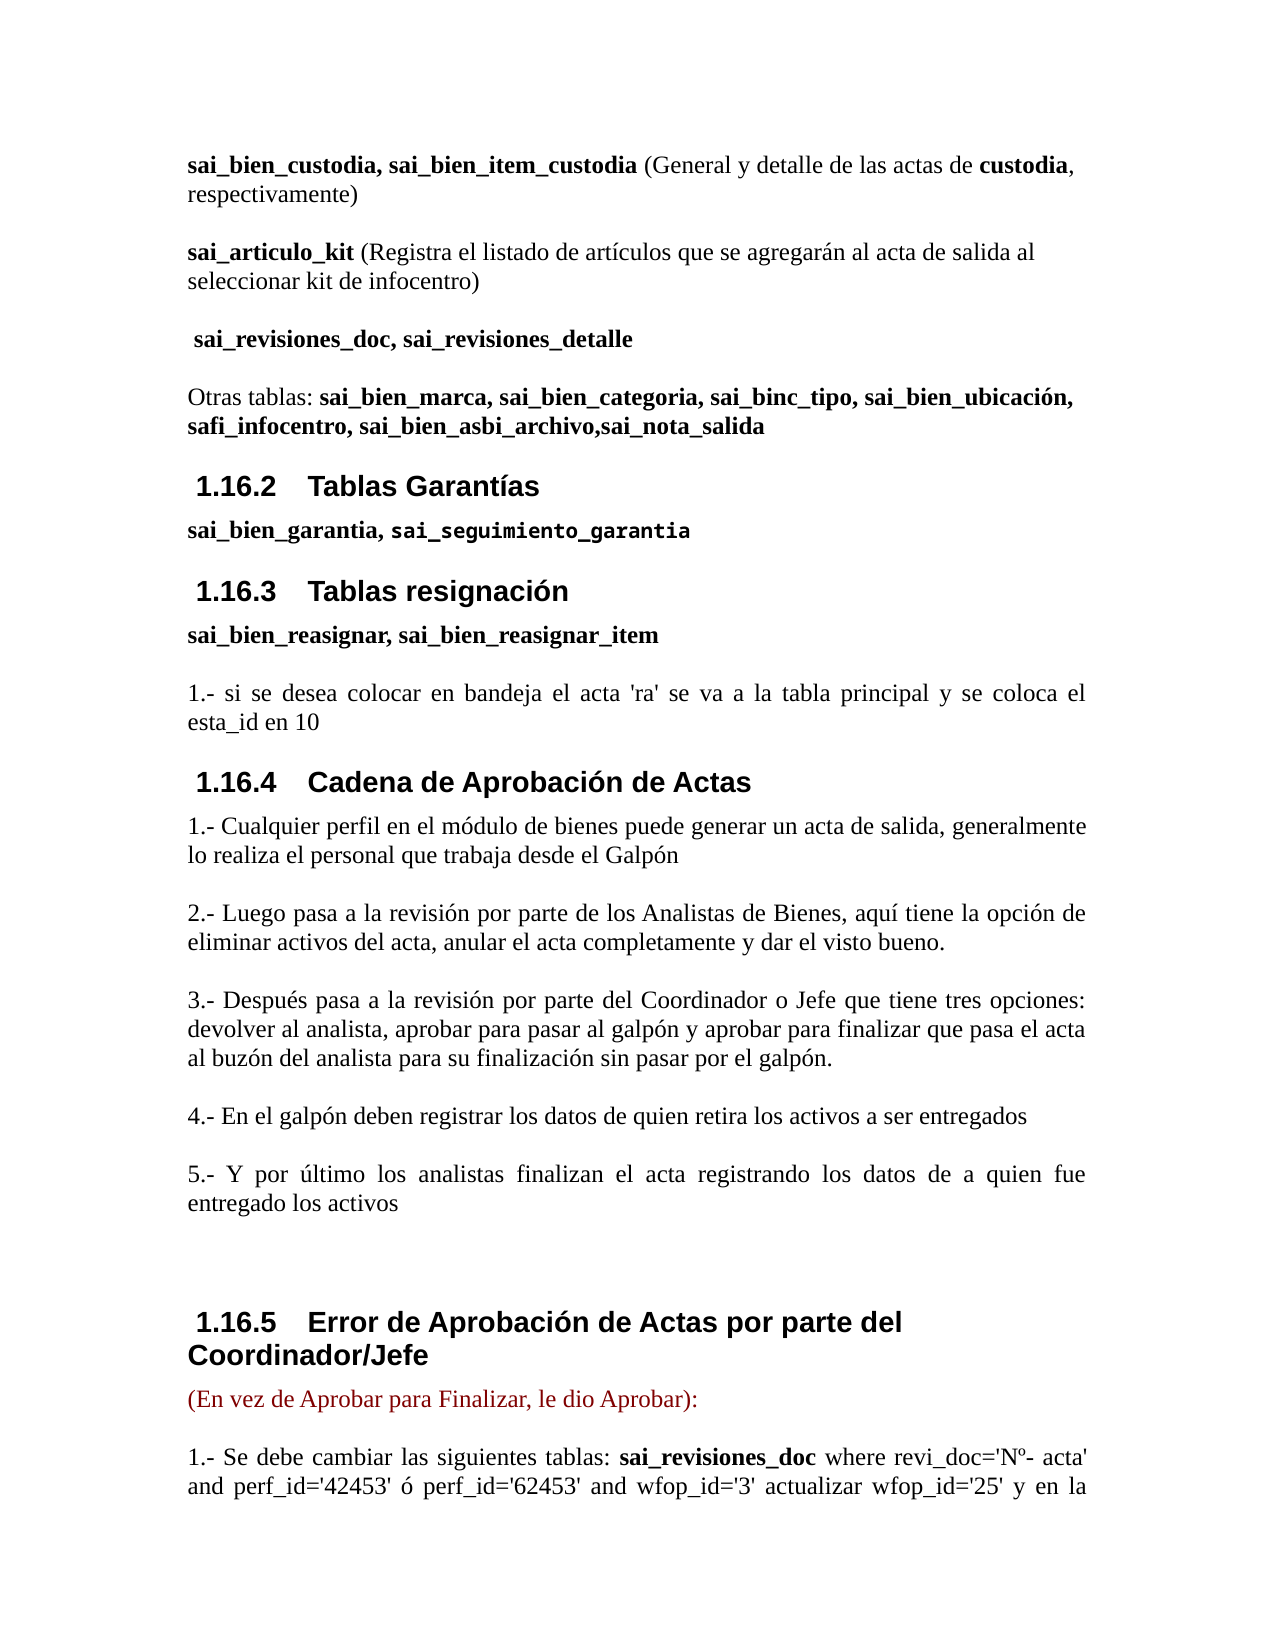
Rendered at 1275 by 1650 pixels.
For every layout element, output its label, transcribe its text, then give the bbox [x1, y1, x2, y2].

text sai_articulo_kit (Registra el listado de artículos que se agregarán al acta de salida al seleccionar kit de infocentro) [187, 237, 1087, 294]
text sai_bien_reasignar, sai_bien_reasignar_item [187, 620, 1087, 649]
text sai_revisiones_doc, sai_revisiones_detalle [187, 324, 1087, 353]
subtitle Cadena de Aprobación de Actas [187, 765, 1087, 799]
text sai_bien_garantia, sai_seguimiento_garantia [187, 515, 1087, 545]
text 2.- Luego pasa a la revisión por parte de los Analistas de Bienes, aquí tiene la opción de eliminar activos del acta, anular el acta completamente y dar el visto bueno. [187, 898, 1087, 956]
text 1.- Se debe cambiar las siguientes tablas: sai_revisiones_doc where revi_doc='Nº- acta' and perf_id='42453' ó perf_id='62453' and wfop_id='3' actualizar wfop_id='25' y en la [187, 1442, 1087, 1500]
text sai_bien_custodia, sai_bien_item_custodia (General y detalle de las actas de custodia, respectivamente) [187, 150, 1087, 207]
text (En vez de Aprobar para Finalizar, le dio Aprobar): [187, 1384, 1087, 1413]
subtitle Tablas resignación [187, 574, 1087, 608]
text 5.- Y por último los analistas finalizan el acta registrando los datos de a quien fue entregado los activos [187, 1159, 1087, 1217]
text 3.- Después pasa a la revisión por parte del Coordinador o Jefe que tiene tres opciones: devolver al analista, aprobar para pasar al galpón y aprobar para finalizar que pasa el acta al buzón del analista para su finalización sin pasar por el galpón. [187, 985, 1087, 1072]
text Otras tablas: sai_bien_marca, sai_bien_categoria, sai_binc_tipo, sai_bien_ubicación, safi_infocentro, sai_bien_asbi_archivo,sai_nota_salida [187, 382, 1087, 440]
text 4.- En el galpón deben registrar los datos de quien retira los activos a ser entregados [187, 1101, 1087, 1130]
text 1.- Cualquier perfil en el módulo de bienes puede generar un acta de salida, generalmente lo realiza el personal que trabaja desde el Galpón [187, 811, 1087, 869]
subtitle Error de Aprobación de Actas por parte del Coordinador/Jefe [187, 1304, 1087, 1372]
text 1.- si se desea colocar en bandeja el acta 'ra' se va a la tabla principal y se coloca el esta_id en 10 [187, 678, 1087, 736]
subtitle Tablas Garantías [187, 469, 1087, 503]
